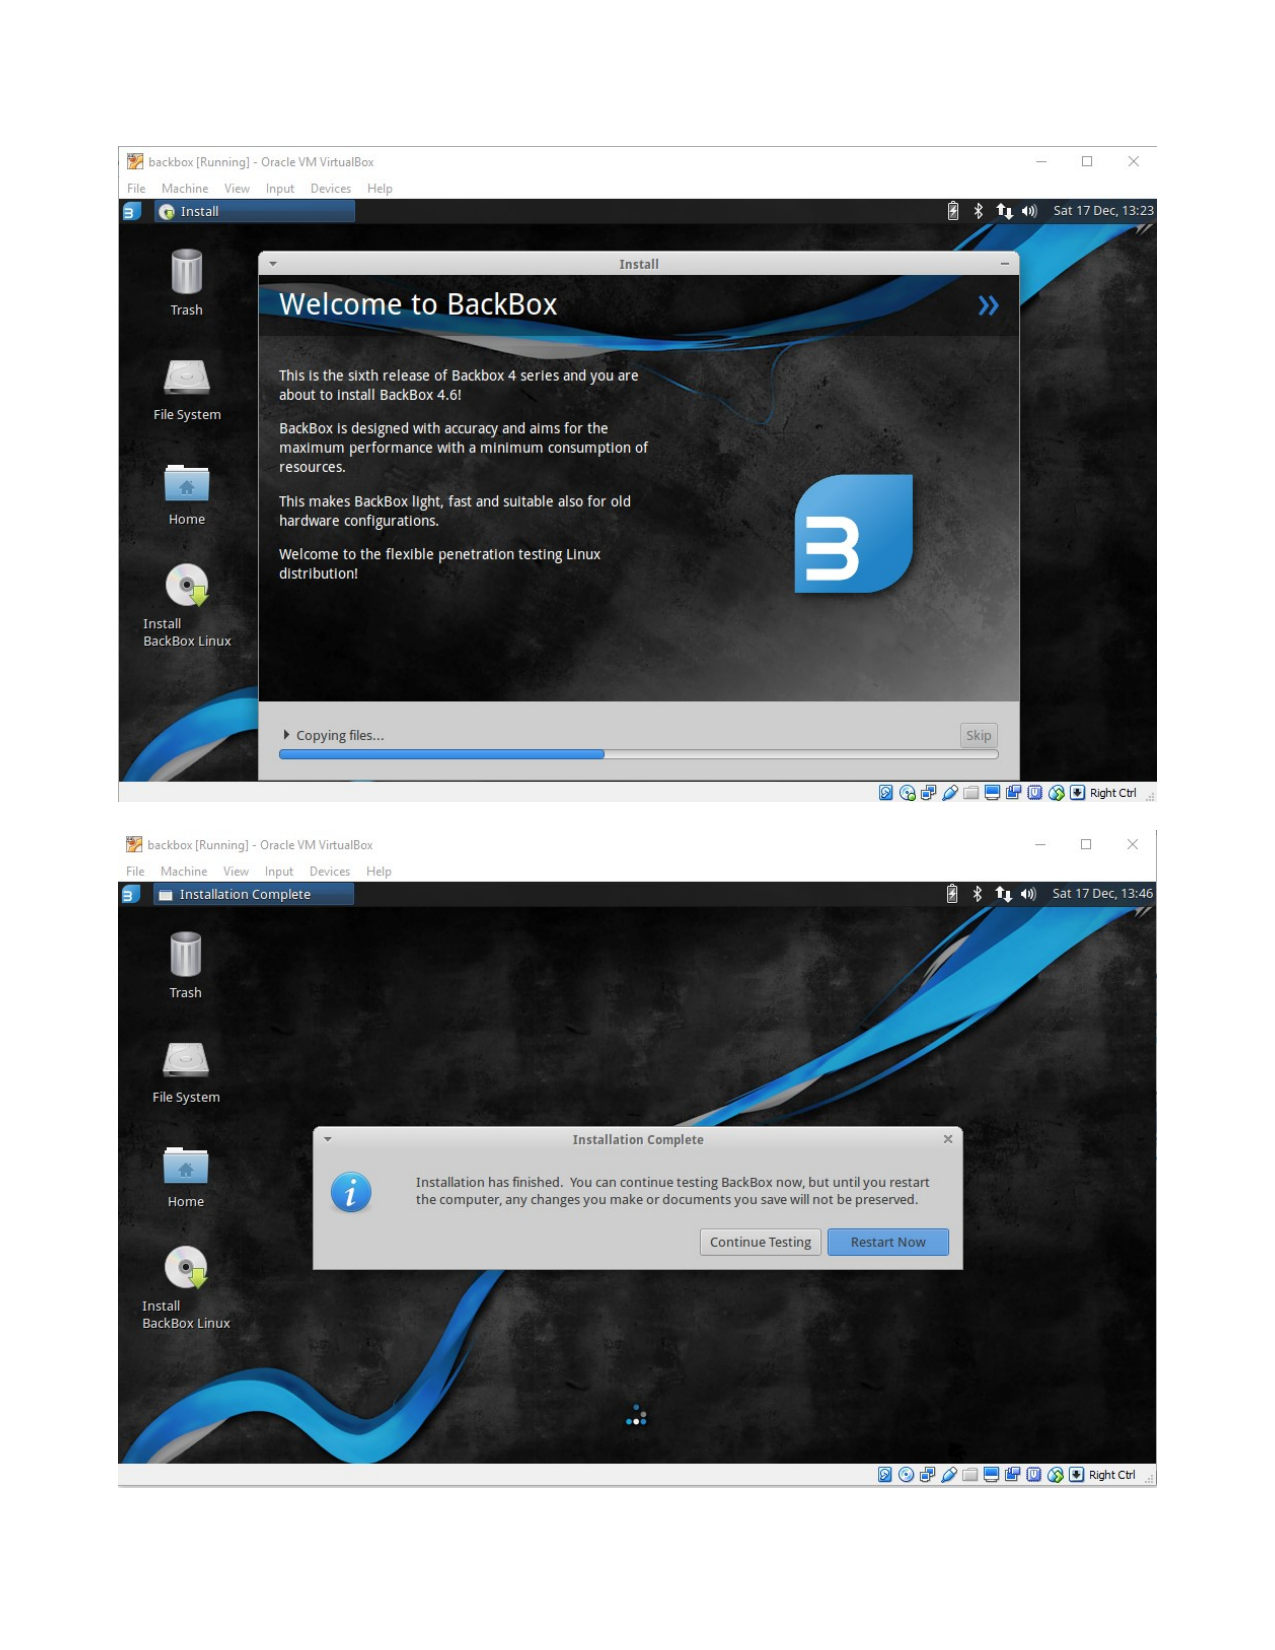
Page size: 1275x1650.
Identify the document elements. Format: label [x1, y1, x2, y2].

picture [118, 146, 1157, 802]
picture [118, 830, 1157, 1488]
